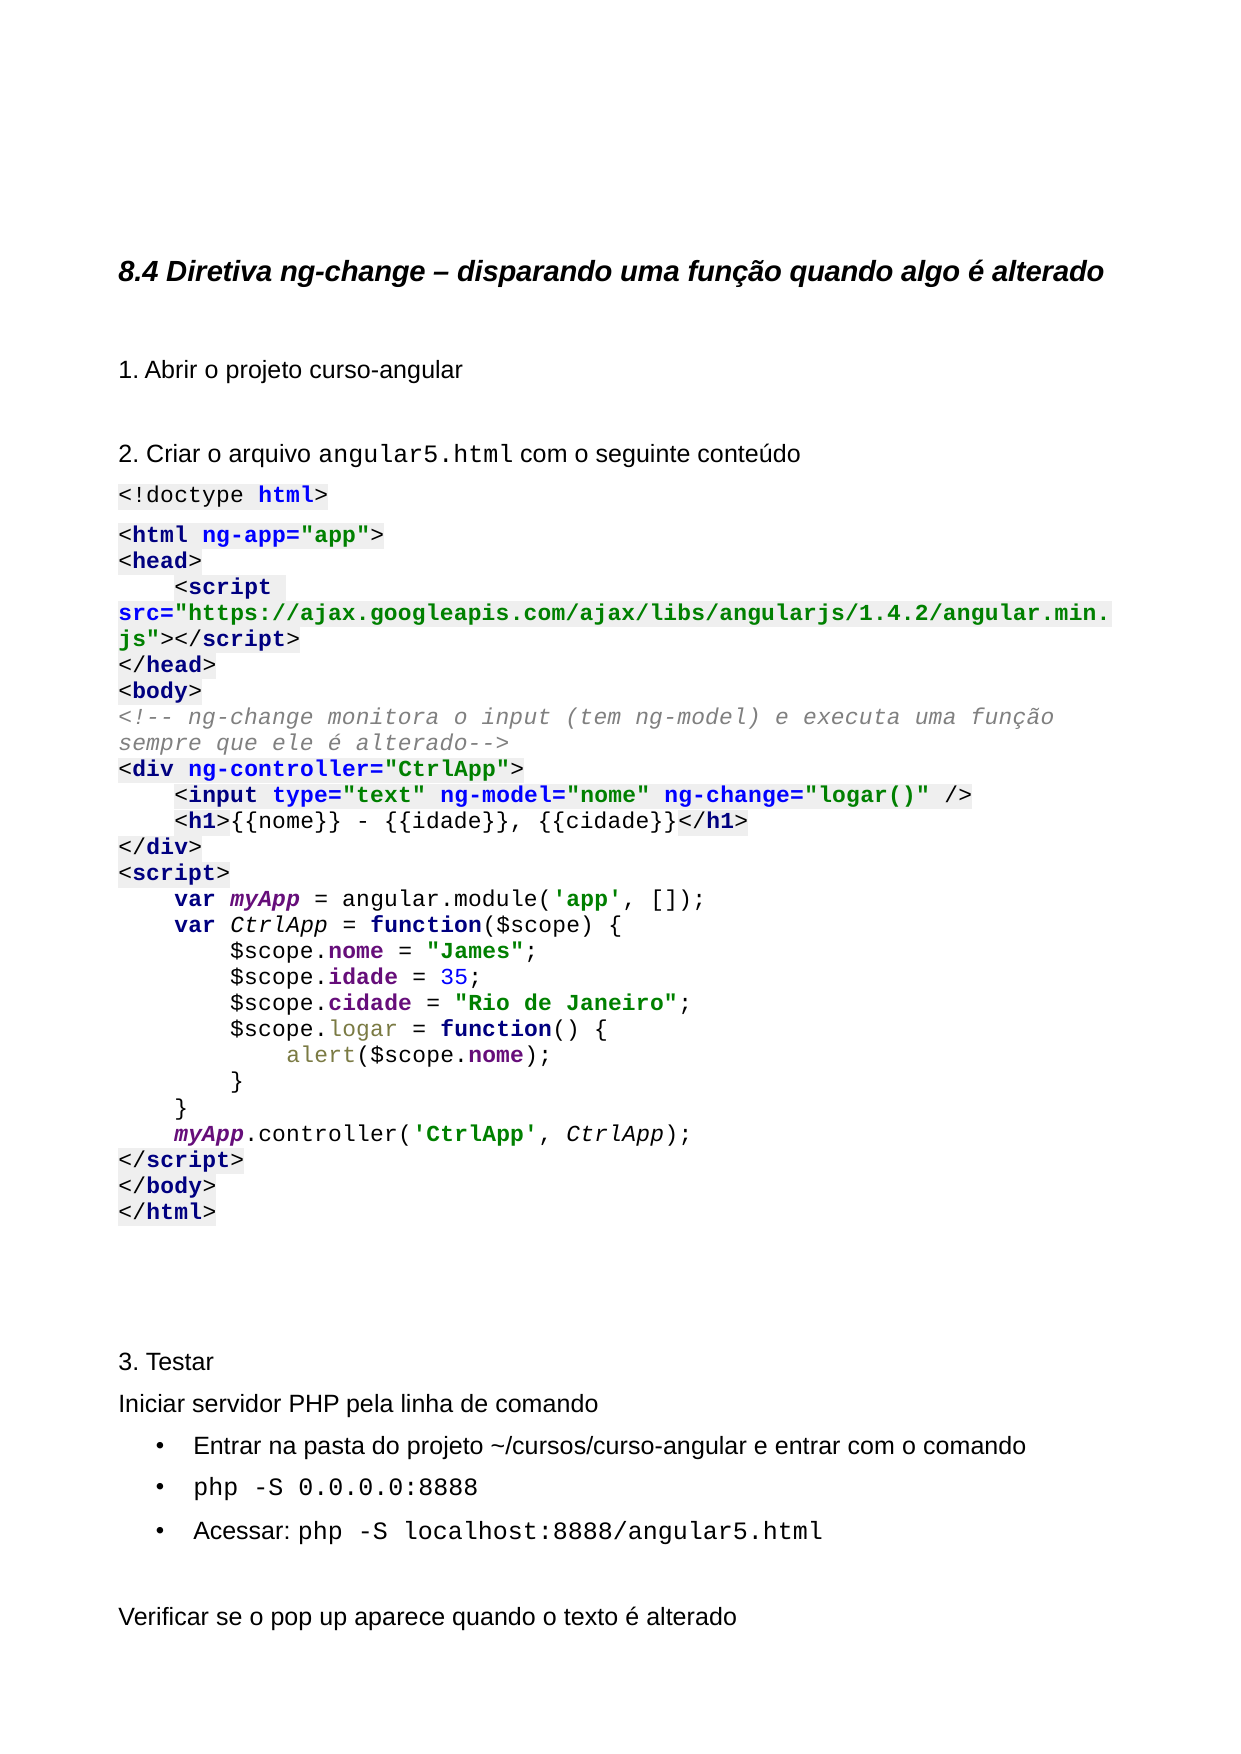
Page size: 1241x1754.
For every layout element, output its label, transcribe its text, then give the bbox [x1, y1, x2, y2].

text $scope.nome = "James"; [118, 940, 1122, 966]
text </script> [118, 1148, 1122, 1174]
text <input type="text" ng-model="nome" ng-change="logar()" /> [118, 783, 1122, 809]
text <!-- ng-change monitora o input (tem ng-model) e executa uma função sempre que ele é alterado--> [118, 705, 1122, 757]
text <!doctype html> [118, 484, 1122, 510]
text <h1>{{nome}} - {{idade}}, {{cidade}}</h1> [118, 809, 1122, 836]
text Iniciar servidor PHP pela linha de comando [118, 1390, 1122, 1418]
text 3. Testar [118, 1348, 1122, 1376]
list Acessar: php -S localhost:8888/angular5.html [156, 1517, 1122, 1547]
text } [118, 1096, 1122, 1122]
text 1. Abrir o projeto curso-angular [118, 356, 1122, 384]
text var myApp = angular.module('app', []); [118, 888, 1122, 914]
list Entrar na pasta do projeto ~/cursos/curso-angular e entrar com o comando [156, 1432, 1122, 1460]
text alert($scope.nome); [118, 1044, 1122, 1070]
subtitle 8.4 Diretiva ng-change – disparando uma função quando algo é alterado [118, 255, 1122, 288]
text $scope.cidade = "Rio de Janeiro"; [118, 992, 1122, 1018]
text 2. Criar o arquivo angular5.html com o seguinte conteúdo [118, 440, 1122, 470]
text <div ng-controller="CtrlApp"> [118, 757, 1122, 783]
text </div> [118, 836, 1122, 862]
text } [118, 1070, 1122, 1096]
text myApp.controller('CtrlApp', CtrlApp); [118, 1122, 1122, 1148]
text </html> [118, 1200, 1122, 1226]
text var CtrlApp = function($scope) { [118, 914, 1122, 940]
text <html ng-app="app"> [118, 523, 1122, 549]
text <body> [118, 679, 1122, 705]
text $scope.idade = 35; [118, 966, 1122, 992]
text Verificar se o pop up aparece quando o texto é alterado [118, 1603, 1122, 1631]
text <script src="https://ajax.googleapis.com/ajax/libs/angularjs/1.4.2/angular.min.js"></script> [118, 575, 1122, 653]
text </head> [118, 653, 1122, 679]
text <head> [118, 549, 1122, 575]
text <script> [118, 862, 1122, 888]
text </body> [118, 1174, 1122, 1200]
text $scope.logar = function() { [118, 1018, 1122, 1044]
list php -S 0.0.0.0:8888 [156, 1474, 1122, 1502]
